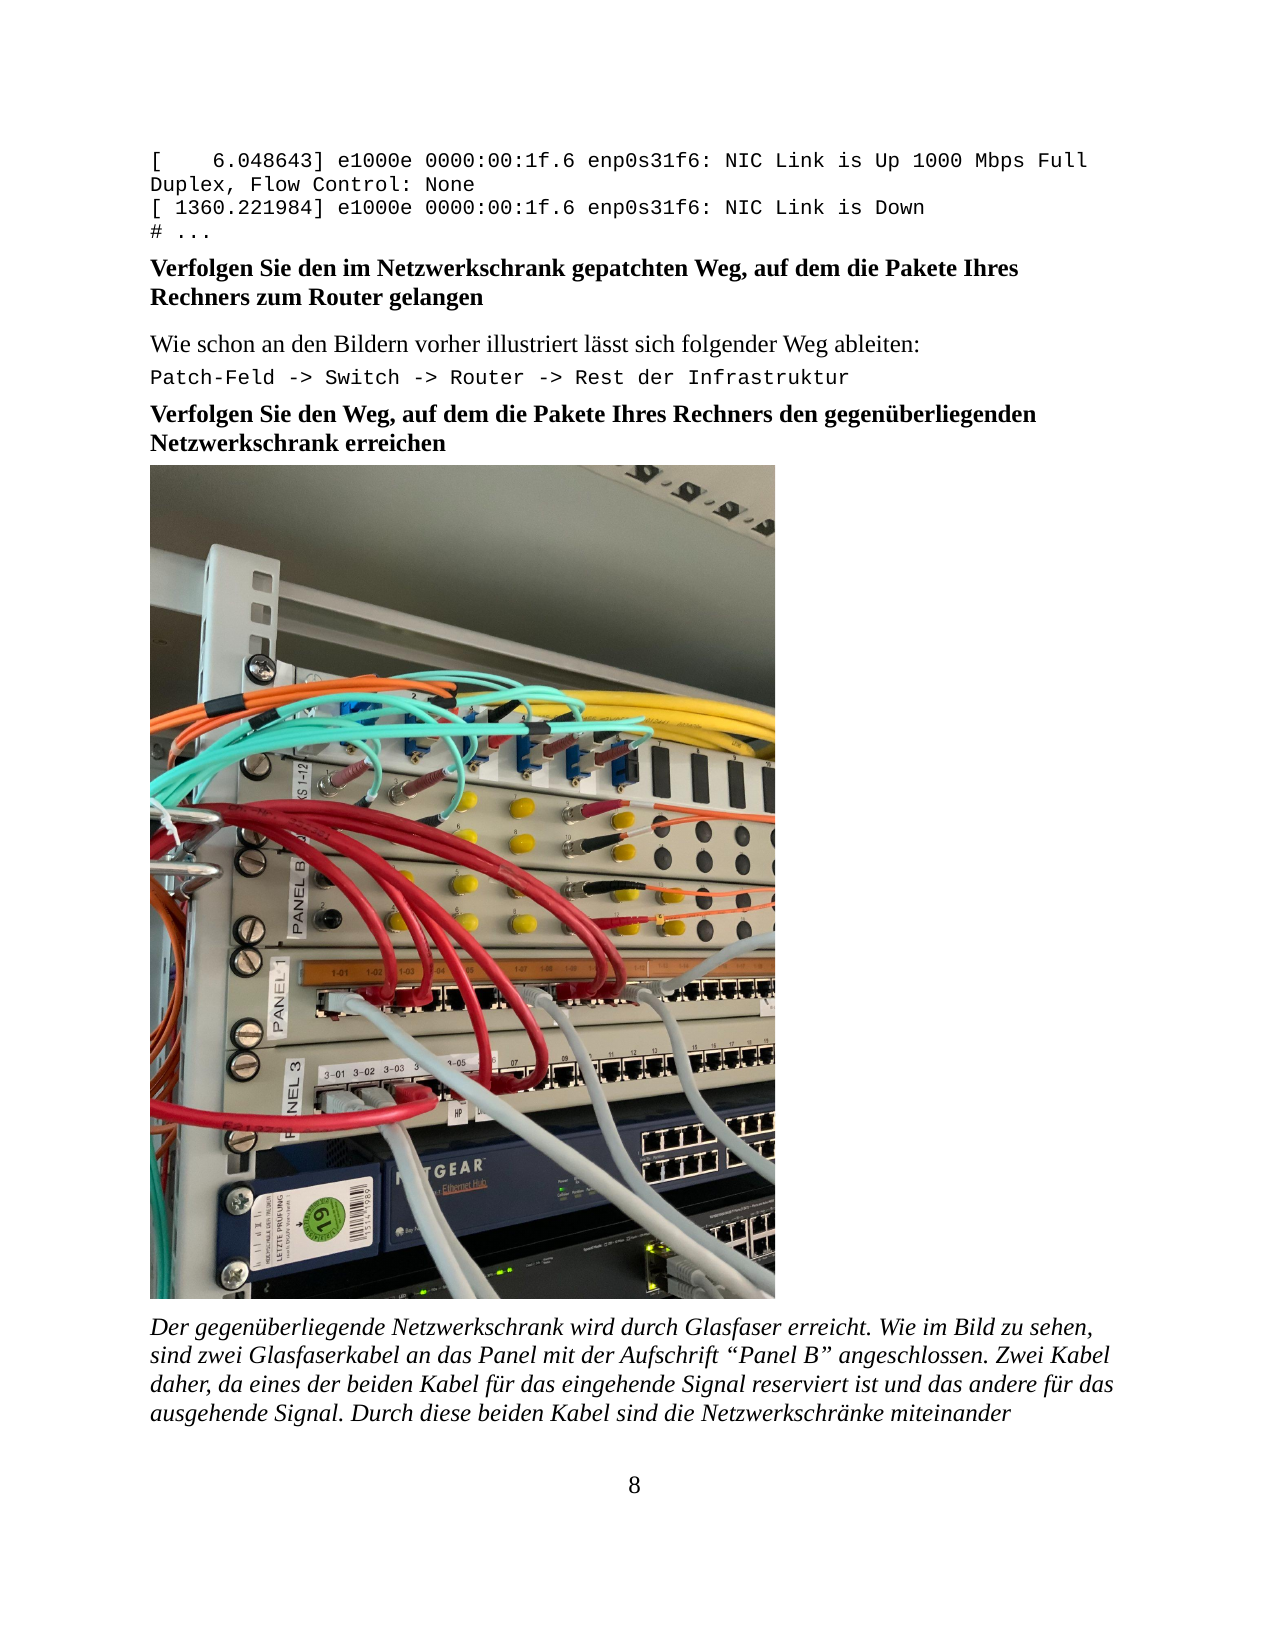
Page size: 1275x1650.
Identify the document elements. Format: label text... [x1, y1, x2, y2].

text Der gegenüberliegende Netzwerkschrank wird durch Glasfaser erreicht. Wie im Bild zu sehen, sind zwei Glasfaserkabel an das Panel mit der Aufschrift “Panel B” angeschlossen. Zwei Kabel daher, da eines der beiden Kabel für das eingehende Signal reserviert ist und das andere für das ausgehende Signal. Durch diese beiden Kabel sind die Netzwerkschränke miteinander [150, 1312, 1125, 1427]
text [ 1360.221984] e1000e 0000:00:1f.6 enp0s31f6: NIC Link is Down [150, 197, 1125, 221]
picture [150, 465, 775, 1299]
text [ 6.048643] e1000e 0000:00:1f.6 enp0s31f6: NIC Link is Up 1000 Mbps Full Duplex, Flow Control: None [150, 150, 1125, 197]
text Verfolgen Sie den Weg, auf dem die Pakete Ihres Rechners den gegenüberliegenden Netzwerkschrank erreichen [150, 399, 1125, 457]
text Wie schon an den Bildern vorher illustriert lässt sich folgender Weg ableiten: [150, 329, 1125, 358]
text Patch-Feld -> Switch -> Router -> Rest der Infrastruktur [150, 367, 1125, 390]
text # ... [150, 221, 1125, 244]
text Verfolgen Sie den im Netzwerkschrank gepatchten Weg, auf dem die Pakete Ihres Rechners zum Router gelangen [150, 253, 1125, 311]
